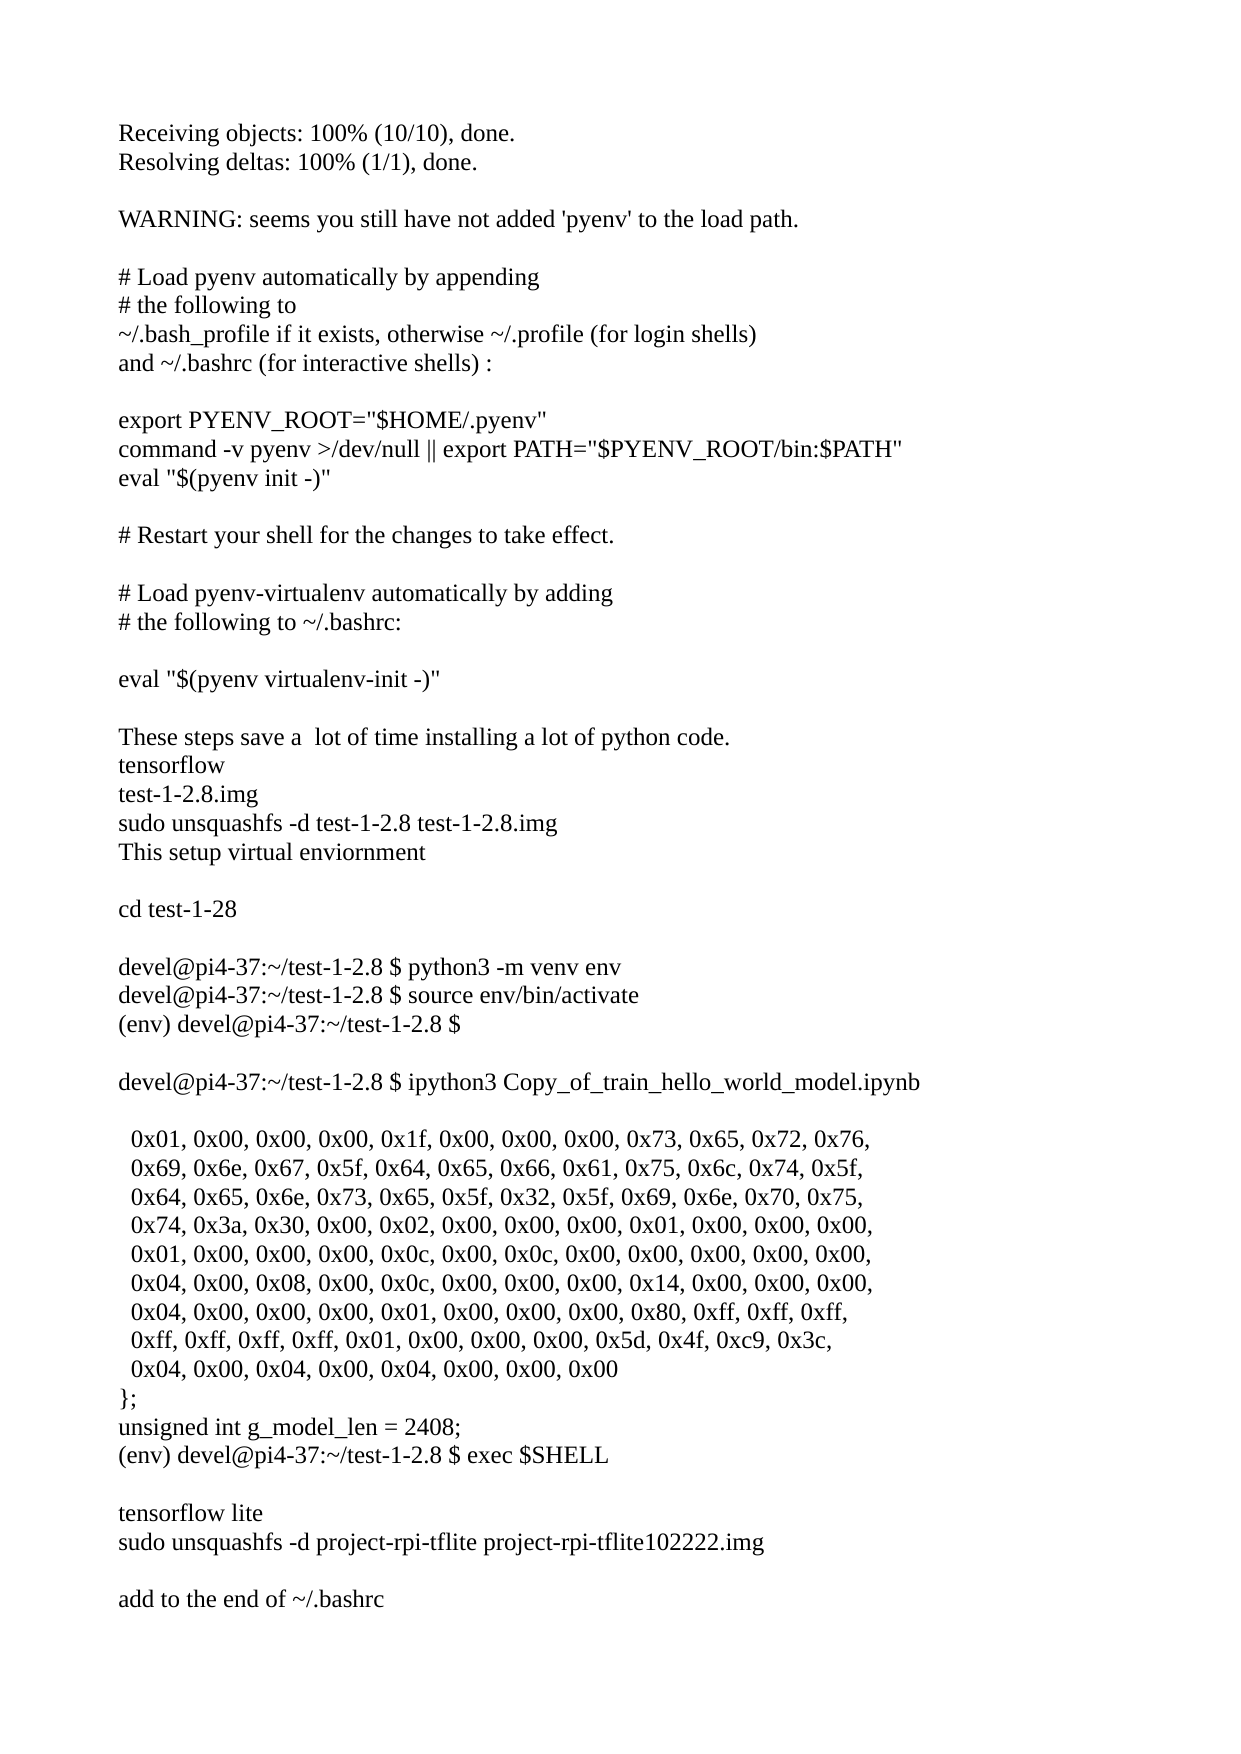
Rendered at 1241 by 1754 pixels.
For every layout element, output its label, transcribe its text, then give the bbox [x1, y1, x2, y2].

text devel@pi4-37:~/test-1-2.8 $ ipython3 Copy_of_train_hello_world_model.ipynb [118, 1067, 1122, 1096]
text and ~/.bashrc (for interactive shells) : [118, 348, 1122, 377]
text 0x01, 0x00, 0x00, 0x00, 0x1f, 0x00, 0x00, 0x00, 0x73, 0x65, 0x72, 0x76, [118, 1124, 1122, 1153]
text # Load pyenv-virtualenv automatically by adding [118, 578, 1122, 607]
text # Restart your shell for the changes to take effect. [118, 521, 1122, 549]
text devel@pi4-37:~/test-1-2.8 $ source env/bin/activate [118, 981, 1122, 1009]
text eval "$(pyenv init -)" [118, 463, 1122, 492]
text 0x64, 0x65, 0x6e, 0x73, 0x65, 0x5f, 0x32, 0x5f, 0x69, 0x6e, 0x70, 0x75, [118, 1182, 1122, 1211]
text }; [118, 1383, 1122, 1412]
text eval "$(pyenv virtualenv-init -)" [118, 664, 1122, 693]
text (env) devel@pi4-37:~/test-1-2.8 $ exec $SHELL [118, 1441, 1122, 1469]
text WARNING: seems you still have not added 'pyenv' to the load path. [118, 204, 1122, 233]
text Resolving deltas: 100% (1/1), done. [118, 147, 1122, 176]
text sudo unsquashfs -d test-1-2.8 test-1-2.8.img [118, 808, 1122, 837]
text devel@pi4-37:~/test-1-2.8 $ python3 -m venv env [118, 952, 1122, 981]
text cd test-1-28 [118, 894, 1122, 923]
text tensorflow [118, 751, 1122, 779]
text (env) devel@pi4-37:~/test-1-2.8 $ [118, 1009, 1122, 1038]
text test-1-2.8.img [118, 779, 1122, 808]
text 0x69, 0x6e, 0x67, 0x5f, 0x64, 0x65, 0x66, 0x61, 0x75, 0x6c, 0x74, 0x5f, [118, 1153, 1122, 1182]
text These steps save a lot of time installing a lot of python code. [118, 722, 1122, 751]
text unsigned int g_model_len = 2408; [118, 1412, 1122, 1441]
text 0x01, 0x00, 0x00, 0x00, 0x0c, 0x00, 0x0c, 0x00, 0x00, 0x00, 0x00, 0x00, [118, 1239, 1122, 1268]
text sudo unsquashfs -d project-rpi-tflite project-rpi-tflite102222.img [118, 1527, 1122, 1556]
text Receiving objects: 100% (10/10), done. [118, 118, 1122, 147]
text tensorflow lite [118, 1498, 1122, 1527]
text # Load pyenv automatically by appending [118, 262, 1122, 291]
text 0x74, 0x3a, 0x30, 0x00, 0x02, 0x00, 0x00, 0x00, 0x01, 0x00, 0x00, 0x00, [118, 1211, 1122, 1239]
text 0x04, 0x00, 0x04, 0x00, 0x04, 0x00, 0x00, 0x00 [118, 1354, 1122, 1383]
text 0x04, 0x00, 0x08, 0x00, 0x0c, 0x00, 0x00, 0x00, 0x14, 0x00, 0x00, 0x00, [118, 1268, 1122, 1297]
text 0x04, 0x00, 0x00, 0x00, 0x01, 0x00, 0x00, 0x00, 0x80, 0xff, 0xff, 0xff, [118, 1297, 1122, 1326]
text # the following to [118, 291, 1122, 319]
text export PYENV_ROOT="$HOME/.pyenv" [118, 406, 1122, 434]
text 0xff, 0xff, 0xff, 0xff, 0x01, 0x00, 0x00, 0x00, 0x5d, 0x4f, 0xc9, 0x3c, [118, 1326, 1122, 1354]
text command -v pyenv >/dev/null || export PATH="$PYENV_ROOT/bin:$PATH" [118, 434, 1122, 463]
text This setup virtual enviornment [118, 837, 1122, 866]
text # the following to ~/.bashrc: [118, 607, 1122, 636]
text add to the end of ~/.bashrc [118, 1584, 1122, 1613]
text ~/.bash_profile if it exists, otherwise ~/.profile (for login shells) [118, 319, 1122, 348]
